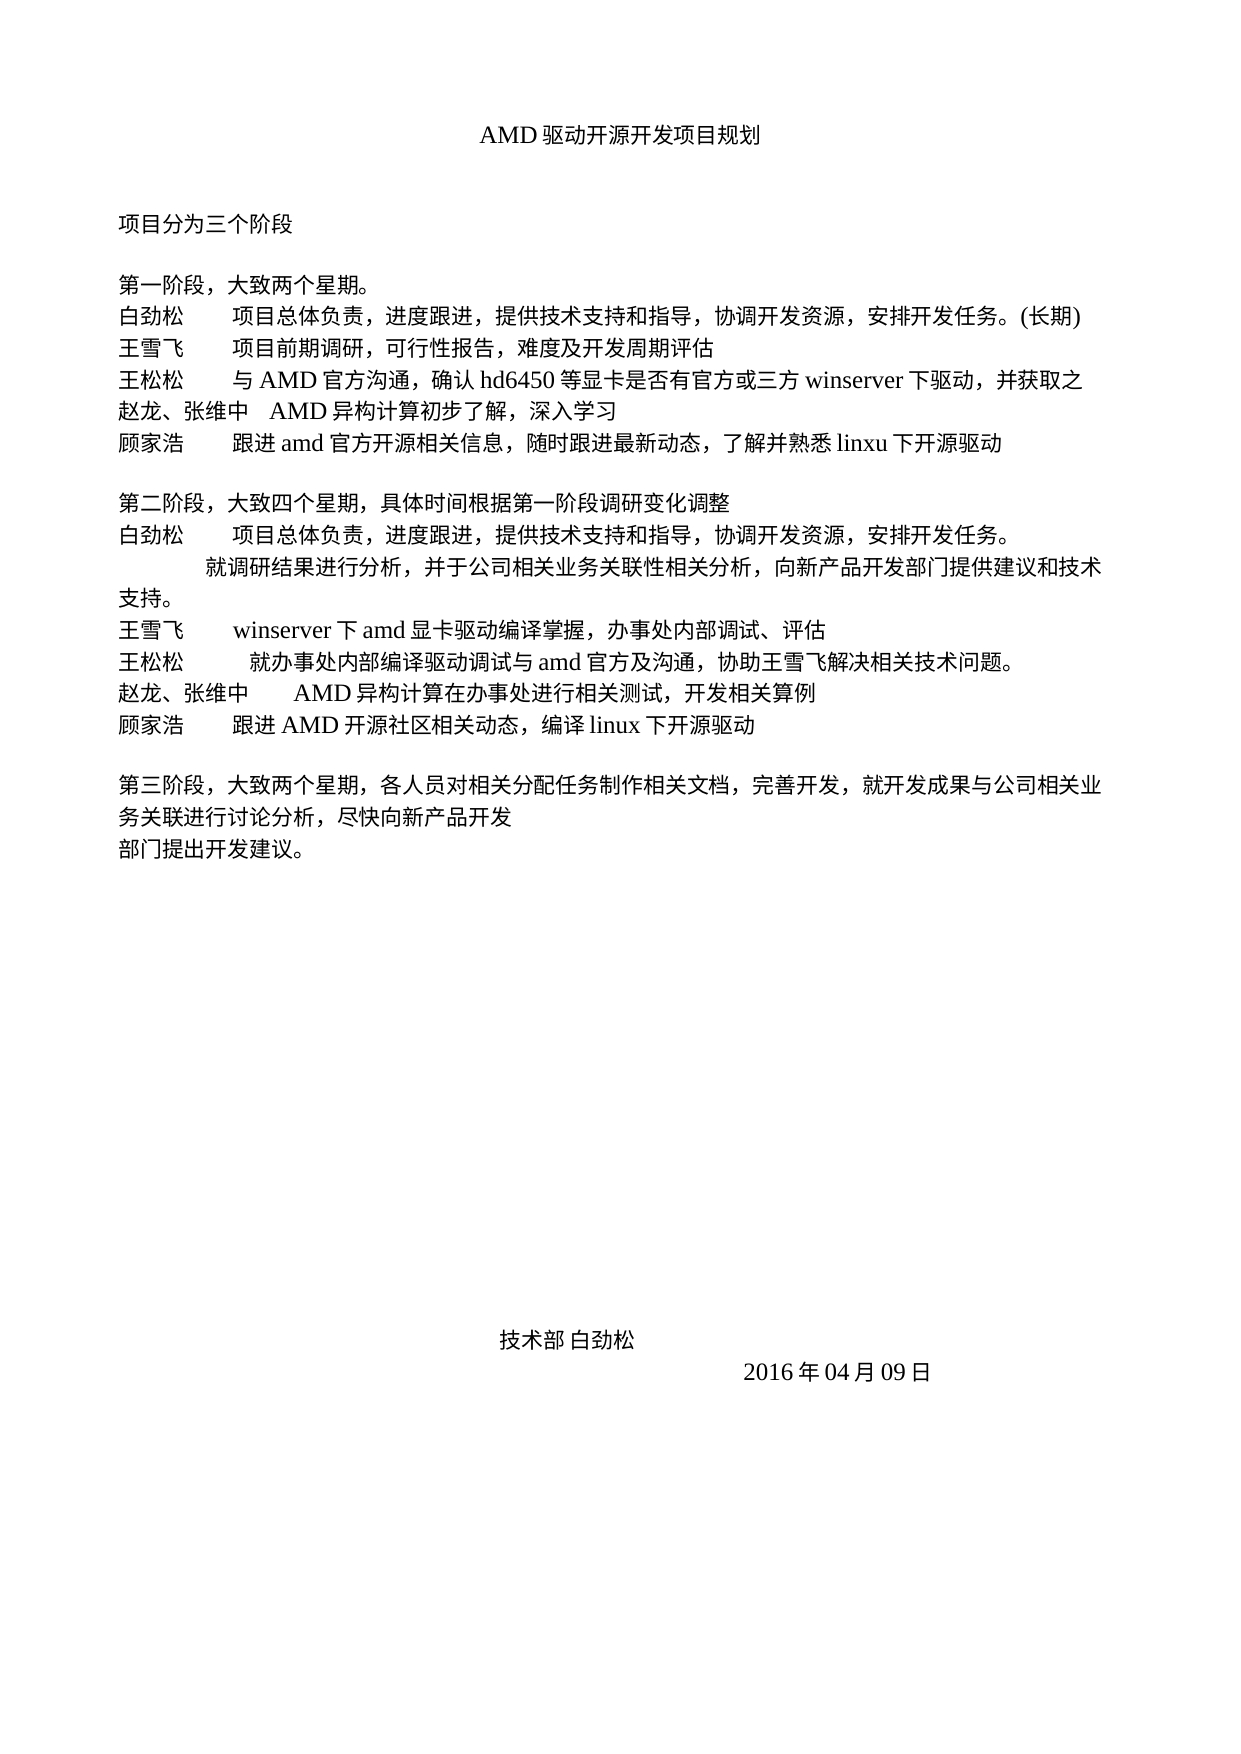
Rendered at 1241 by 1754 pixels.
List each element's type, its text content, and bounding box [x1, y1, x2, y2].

text 顾家浩 跟进amd官方开源相关信息，随时跟进最新动态，了解并熟悉linxu下开源驱动 [118, 426, 1122, 458]
text 第一阶段，大致两个星期。 [118, 268, 1122, 299]
text 王松松 与AMD官方沟通，确认hd6450等显卡是否有官方或三方winserver下驱动，并获取之 [118, 363, 1122, 394]
text 第二阶段，大致四个星期，具体时间根据第一阶段调研变化调整 [118, 486, 1122, 518]
text 赵龙、张维中 AMD异构计算在办事处进行相关测试，开发相关算例 [118, 676, 1122, 708]
text 王雪飞 项目前期调研，可行性报告，难度及开发周期评估 [118, 331, 1122, 363]
text 技术部 白劲松 [118, 1323, 1122, 1355]
text 就调研结果进行分析，并于公司相关业务关联性相关分析，向新产品开发部门提供建议和技术支持。 [118, 550, 1122, 613]
text 项目分为三个阶段 [118, 207, 1122, 239]
text 第三阶段，大致两个星期，各人员对相关分配任务制作相关文档，完善开发，就开发成果与公司相关业务关联进行讨论分析，尽快向新产品开发 [118, 768, 1122, 832]
text 王松松 就办事处内部编译驱动调试与amd官方及沟通，协助王雪飞解决相关技术问题。 [118, 645, 1122, 676]
text 部门提出开发建议。 [118, 832, 1122, 863]
text 白劲松 项目总体负责，进度跟进，提供技术支持和指导，协调开发资源，安排开发任务。 [118, 518, 1122, 550]
text 2016年04月09日 [118, 1355, 1122, 1387]
text 顾家浩 跟进AMD开源社区相关动态，编译linux下开源驱动 [118, 708, 1122, 740]
text 白劲松 项目总体负责，进度跟进，提供技术支持和指导，协调开发资源，安排开发任务。(长期) [118, 299, 1122, 331]
text 赵龙、张维中 AMD异构计算初步了解，深入学习 [118, 394, 1122, 426]
text 王雪飞 winserver下amd显卡驱动编译掌握，办事处内部调试、评估 [118, 613, 1122, 645]
text AMD驱动开源开发项目规划 [118, 118, 1122, 150]
